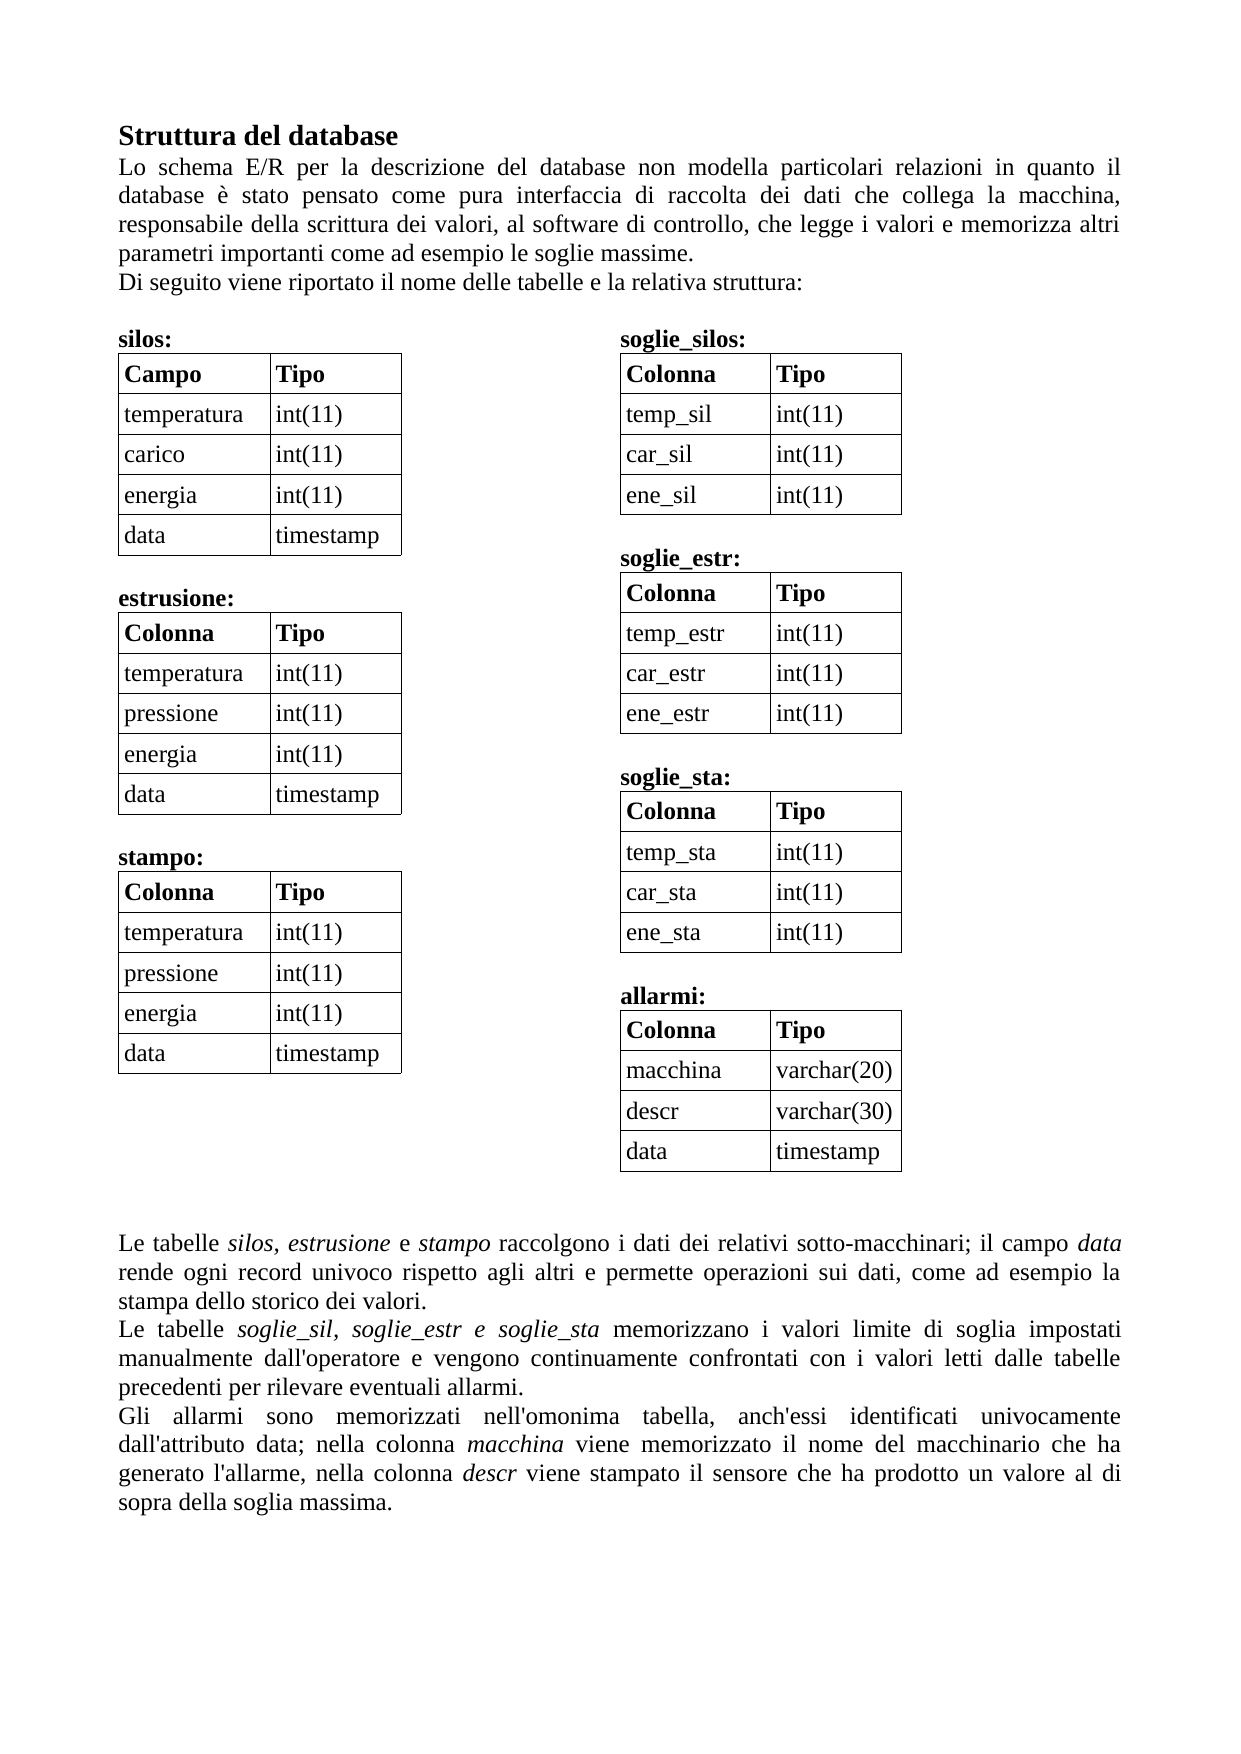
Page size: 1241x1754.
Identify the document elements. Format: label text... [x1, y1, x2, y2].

table_cell energia [119, 993, 270, 1032]
table_header Campo [119, 354, 270, 393]
table_cell temp_sil [621, 394, 770, 433]
table_cell energia [119, 475, 270, 514]
table_cell temperatura [119, 913, 270, 952]
table_cell temp_estr [621, 613, 770, 652]
table_cell car_sil [621, 435, 770, 474]
table_cell data [119, 515, 270, 554]
table_header Tipo [771, 573, 901, 612]
table_cell varchar(20) [771, 1051, 901, 1090]
table_cell temperatura [119, 394, 270, 433]
table_cell data [119, 1034, 270, 1073]
text Gli allarmi sono memorizzati nell'omonima tabella, anch'essi identificati univocamente dall'attributo data; nella colonna macchina viene memorizzato il nome del macchinario che ha generato l'allarme, nella colonna descr viene stampato il sensore che ha prodotto un valore al di sopra della soglia massima. [118, 1401, 1122, 1516]
table_cell timestamp [271, 1034, 401, 1073]
text allarmi: [620, 981, 1122, 1009]
table_cell carico [119, 435, 270, 474]
text Le tabelle silos, estrusione e stampo raccolgono i dati dei relativi sotto-macchinari; il campo data rende ogni record univoco rispetto agli altri e permette operazioni sui dati, come ad esempio la stampa dello storico dei valori. [118, 1228, 1122, 1314]
table_header Colonna [119, 872, 270, 912]
table_cell timestamp [271, 515, 401, 554]
table_cell energia [119, 734, 270, 773]
table_cell int(11) [771, 913, 901, 952]
table_cell int(11) [771, 475, 901, 514]
text Struttura del database [118, 118, 1122, 152]
text soglie_estr: [620, 543, 1122, 572]
table_cell int(11) [271, 654, 401, 693]
table_header Tipo [271, 354, 401, 393]
text Di seguito viene riportato il nome delle tabelle e la relativa struttura: [118, 267, 1122, 295]
table_cell int(11) [771, 872, 901, 912]
table_cell int(11) [271, 435, 401, 474]
table_cell temperatura [119, 654, 270, 693]
table_cell int(11) [771, 654, 901, 693]
table_cell int(11) [271, 394, 401, 433]
table_cell int(11) [771, 832, 901, 871]
table_header Tipo [771, 1011, 901, 1050]
table_cell ene_estr [621, 694, 770, 733]
table_cell ene_sta [621, 913, 770, 952]
table_header Tipo [271, 872, 401, 912]
table_cell int(11) [271, 694, 401, 733]
table_cell car_sta [621, 872, 770, 912]
table_cell int(11) [771, 694, 901, 733]
table_cell int(11) [771, 394, 901, 433]
text Le tabelle soglie_sil, soglie_estr e soglie_sta memorizzano i valori limite di soglia impostati manualmente dall'operatore e vengono continuamente confrontati con i valori letti dalle tabelle precedenti per rilevare eventuali allarmi. [118, 1314, 1122, 1401]
table_cell int(11) [271, 993, 401, 1032]
table_cell descr [621, 1091, 770, 1130]
table_cell varchar(30) [771, 1091, 901, 1130]
text Lo schema E/R per la descrizione del database non modella particolari relazioni in quanto il database è stato pensato come pura interfaccia di raccolta dei dati che collega la macchina, responsabile della scrittura dei valori, al software di controllo, che legge i valori e memorizza altri parametri importanti come ad esempio le soglie massime. [118, 152, 1122, 267]
table_cell int(11) [271, 734, 401, 773]
table_header Colonna [119, 613, 270, 652]
table_cell int(11) [271, 913, 401, 952]
table_header Colonna [621, 1011, 770, 1050]
table_cell int(11) [771, 435, 901, 474]
table_cell timestamp [771, 1131, 901, 1171]
text silos: [118, 324, 620, 353]
table_cell timestamp [271, 774, 401, 814]
table_cell data [119, 774, 270, 814]
table_header Colonna [621, 354, 770, 393]
table_cell int(11) [771, 613, 901, 652]
table_cell int(11) [271, 953, 401, 992]
table_cell temp_sta [621, 832, 770, 871]
table_cell pressione [119, 953, 270, 992]
table_header Tipo [771, 354, 901, 393]
table_header Colonna [621, 573, 770, 612]
text soglie_sta: [620, 762, 1122, 791]
table_cell car_estr [621, 654, 770, 693]
table_cell macchina [621, 1051, 770, 1090]
table_header Tipo [771, 792, 901, 831]
table_cell ene_sil [621, 475, 770, 514]
text estrusione: [118, 583, 620, 612]
table_cell data [621, 1131, 770, 1171]
table_cell int(11) [271, 475, 401, 514]
text soglie_silos: [620, 324, 1122, 353]
table_header Colonna [621, 792, 770, 831]
text stampo: [118, 842, 620, 871]
table_header Tipo [271, 613, 401, 652]
table_cell pressione [119, 694, 270, 733]
